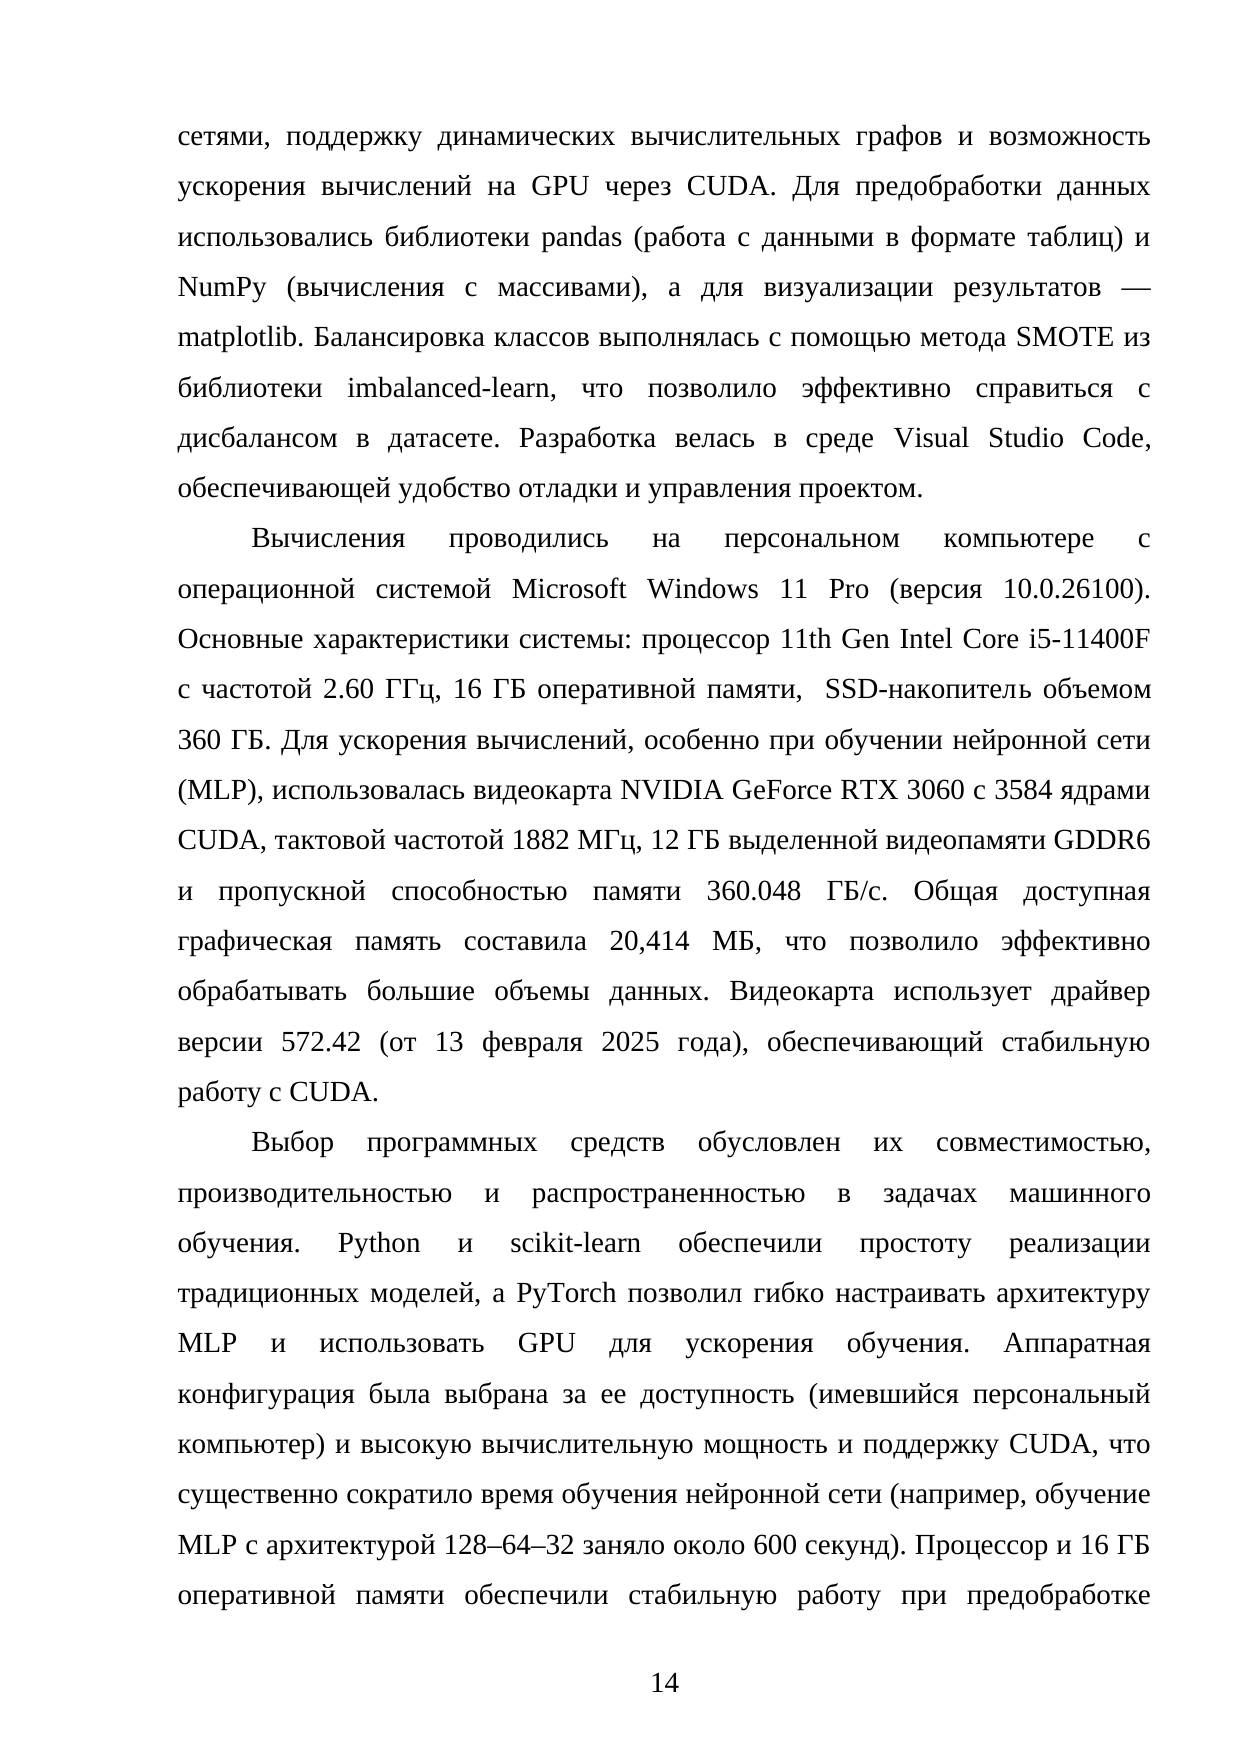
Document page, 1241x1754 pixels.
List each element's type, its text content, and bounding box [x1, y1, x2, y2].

text сетями, поддержку динамических вычислительных графов и возможность ускорения вычислений на GPU через CUDA. Для предобработки данных использовались библиотеки pandas (работа с данными в формате таблиц) и NumPy (вычисления с массивами), а для визуализации результатов — matplotlib. Балансировка классов выполнялась с помощью метода SMOTE из библиотеки imbalanced-learn, что позволило эффективно справиться с дисбалансом в датасете. Разработка велась в среде Visual Studio Code, обеспечивающей удобство отладки и управления проектом. [177, 118, 1152, 504]
text Выбор программных средств обусловлен их совместимостью, производительностью и распространенностью в задачах машинного обучения. Python и scikit-learn обеспечили простоту реализации традиционных моделей, а PyTorch позволил гибко настраивать архитектуру MLP и использовать GPU для ускорения обучения. Аппаратная конфигурация была выбрана за ее доступность (имевшийся персональный компьютер) и высокую вычислительную мощность и поддержку CUDA, что существенно сократило время обучения нейронной сети (например, обучение MLP с архитектурой 128–64–32 заняло около 600 секунд). Процессор и 16 ГБ оперативной памяти обеспечили стабильную работу при предобработке [177, 1124, 1152, 1611]
text Вычисления проводились на персональном компьютере с операционной системой Microsoft Windows 11 Pro (версия 10.0.26100). Основные характеристики системы: процессор 11th Gen Intel Core i5-11400F с частотой 2.60 ГГц, 16 ГБ оперативной памяти, SSD-накопитель объемом 360 ГБ. Для ускорения вычислений, особенно при обучении нейронной сети (MLP), использовалась видеокарта NVIDIA GeForce RTX 3060 с 3584 ядрами CUDA, тактовой частотой 1882 МГц, 12 ГБ выделенной видеопамяти GDDR6 и пропускной способностью памяти 360.048 ГБ/с. Общая доступная графическая память составила 20,414 МБ, что позволило эффективно обрабатывать большие объемы данных. Видеокарта использует драйвер версии 572.42 (от 13 февраля 2025 года), обеспечивающий стабильную работу с CUDA. [177, 521, 1152, 1108]
